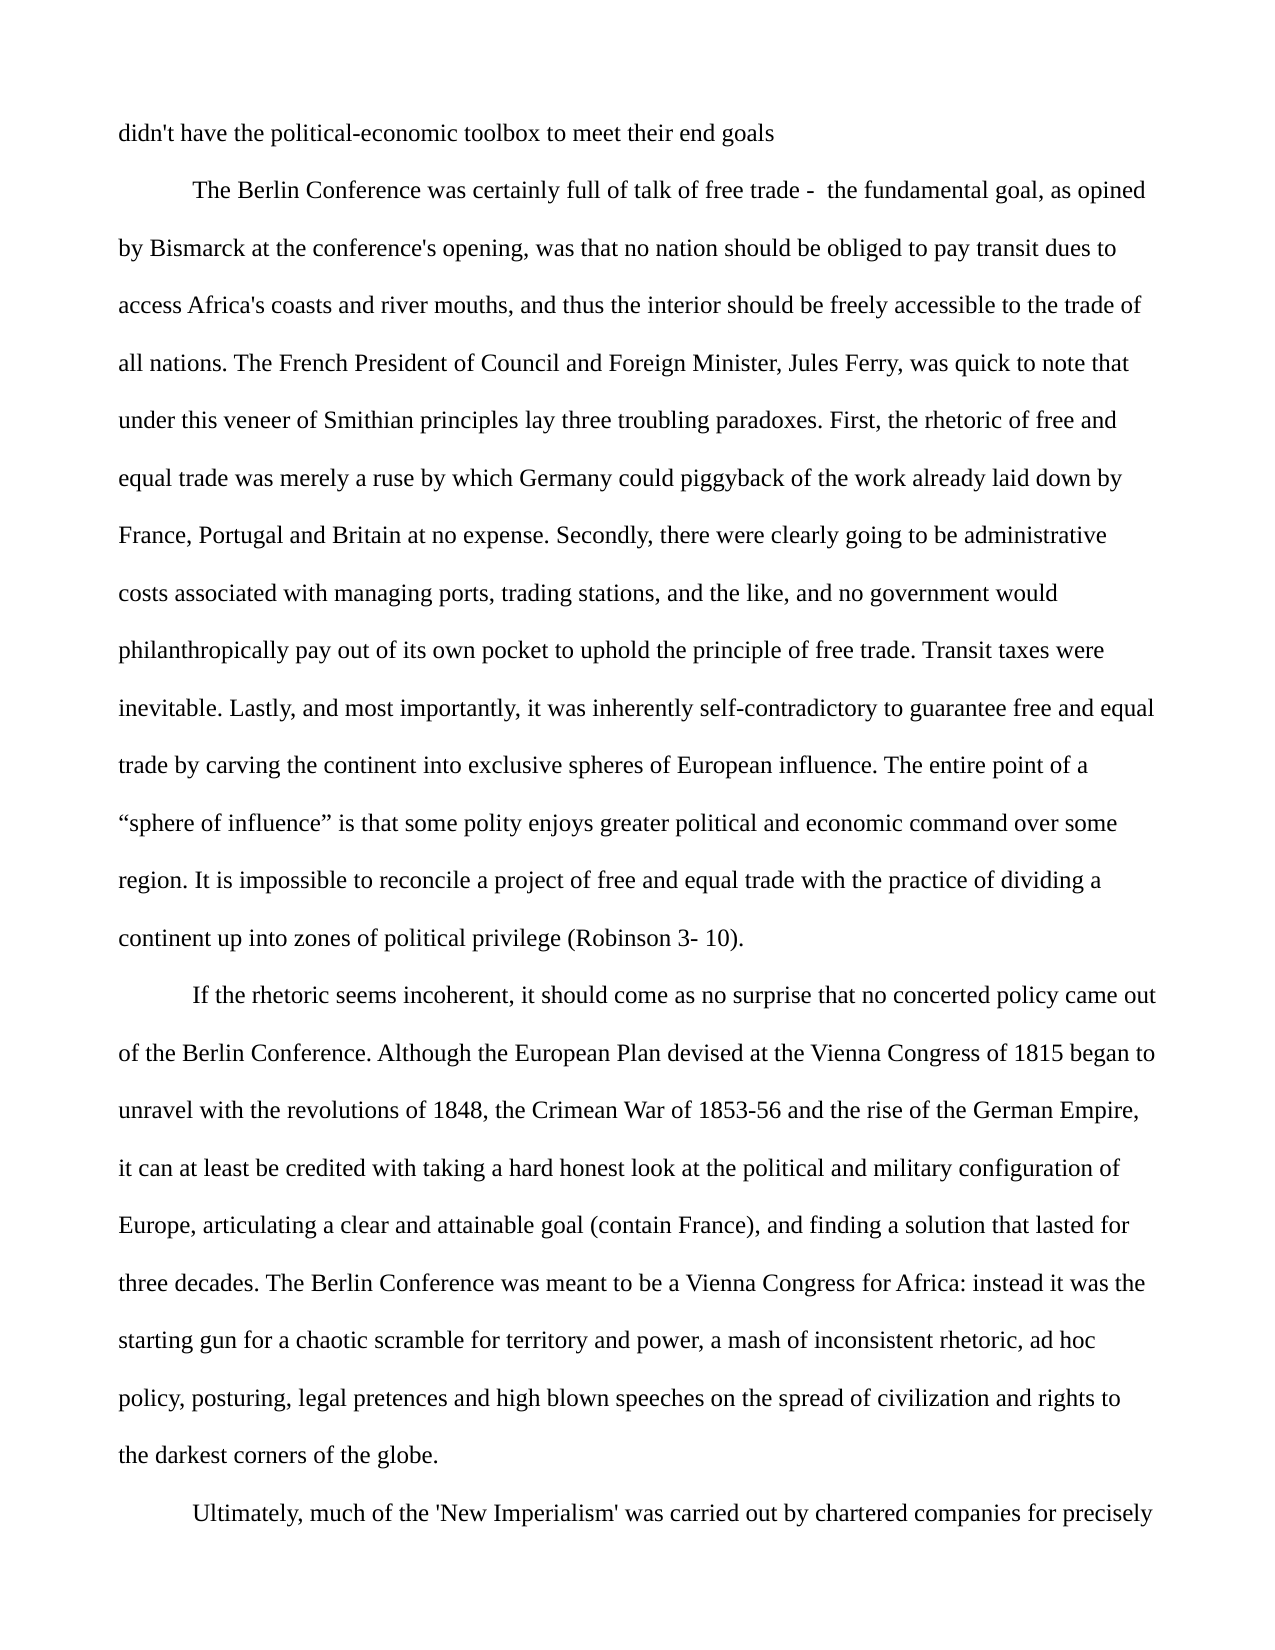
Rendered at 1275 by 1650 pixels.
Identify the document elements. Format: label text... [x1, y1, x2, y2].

text If the rhetoric seems incoherent, it should come as no surprise that no concerted policy came out of the Berlin Conference. Although the European Plan devised at the Vienna Congress of 1815 began to unravel with the revolutions of 1848, the Crimean War of 1853-56 and the rise of the German Empire, it can at least be credited with taking a hard honest look at the political and military configuration of Europe, articulating a clear and attainable goal (contain France), and finding a solution that lasted for three decades. The Berlin Conference was meant to be a Vienna Congress for Africa: instead it was the starting gun for a chaotic scramble for territory and power, a mash of inconsistent rhetoric, ad hoc policy, posturing, legal pretences and high blown speeches on the spread of civilization and rights to the darkest corners of the globe. [118, 981, 1157, 1469]
text didn't have the political-economic toolbox to meet their end goals [118, 118, 1157, 147]
text The Berlin Conference was certainly full of talk of free trade - the fundamental goal, as opined by Bismarck at the conference's opening, was that no nation should be obliged to pay transit dues to access Africa's coasts and river mouths, and thus the interior should be freely accessible to the trade of all nations. The French President of Council and Foreign Minister, Jules Ferry, was quick to note that under this veneer of Smithian principles lay three troubling paradoxes. First, the rhetoric of free and equal trade was merely a ruse by which Germany could piggyback of the work already laid down by France, Portugal and Britain at no expense. Secondly, there were clearly going to be administrative costs associated with managing ports, trading stations, and the like, and no government would philanthropically pay out of its own pocket to uphold the principle of free trade. Transit taxes were inevitable. Lastly, and most importantly, it was inherently self-contradictory to guarantee free and equal trade by carving the continent into exclusive spheres of European influence. The entire point of a “sphere of influence” is that some polity enjoys greater political and economic command over some region. It is impossible to reconcile a project of free and equal trade with the practice of dividing a continent up into zones of political privilege (Robinson 3- 10). [118, 176, 1157, 952]
text Ultimately, much of the 'New Imperialism' was carried out by chartered companies for precisely [118, 1498, 1157, 1527]
